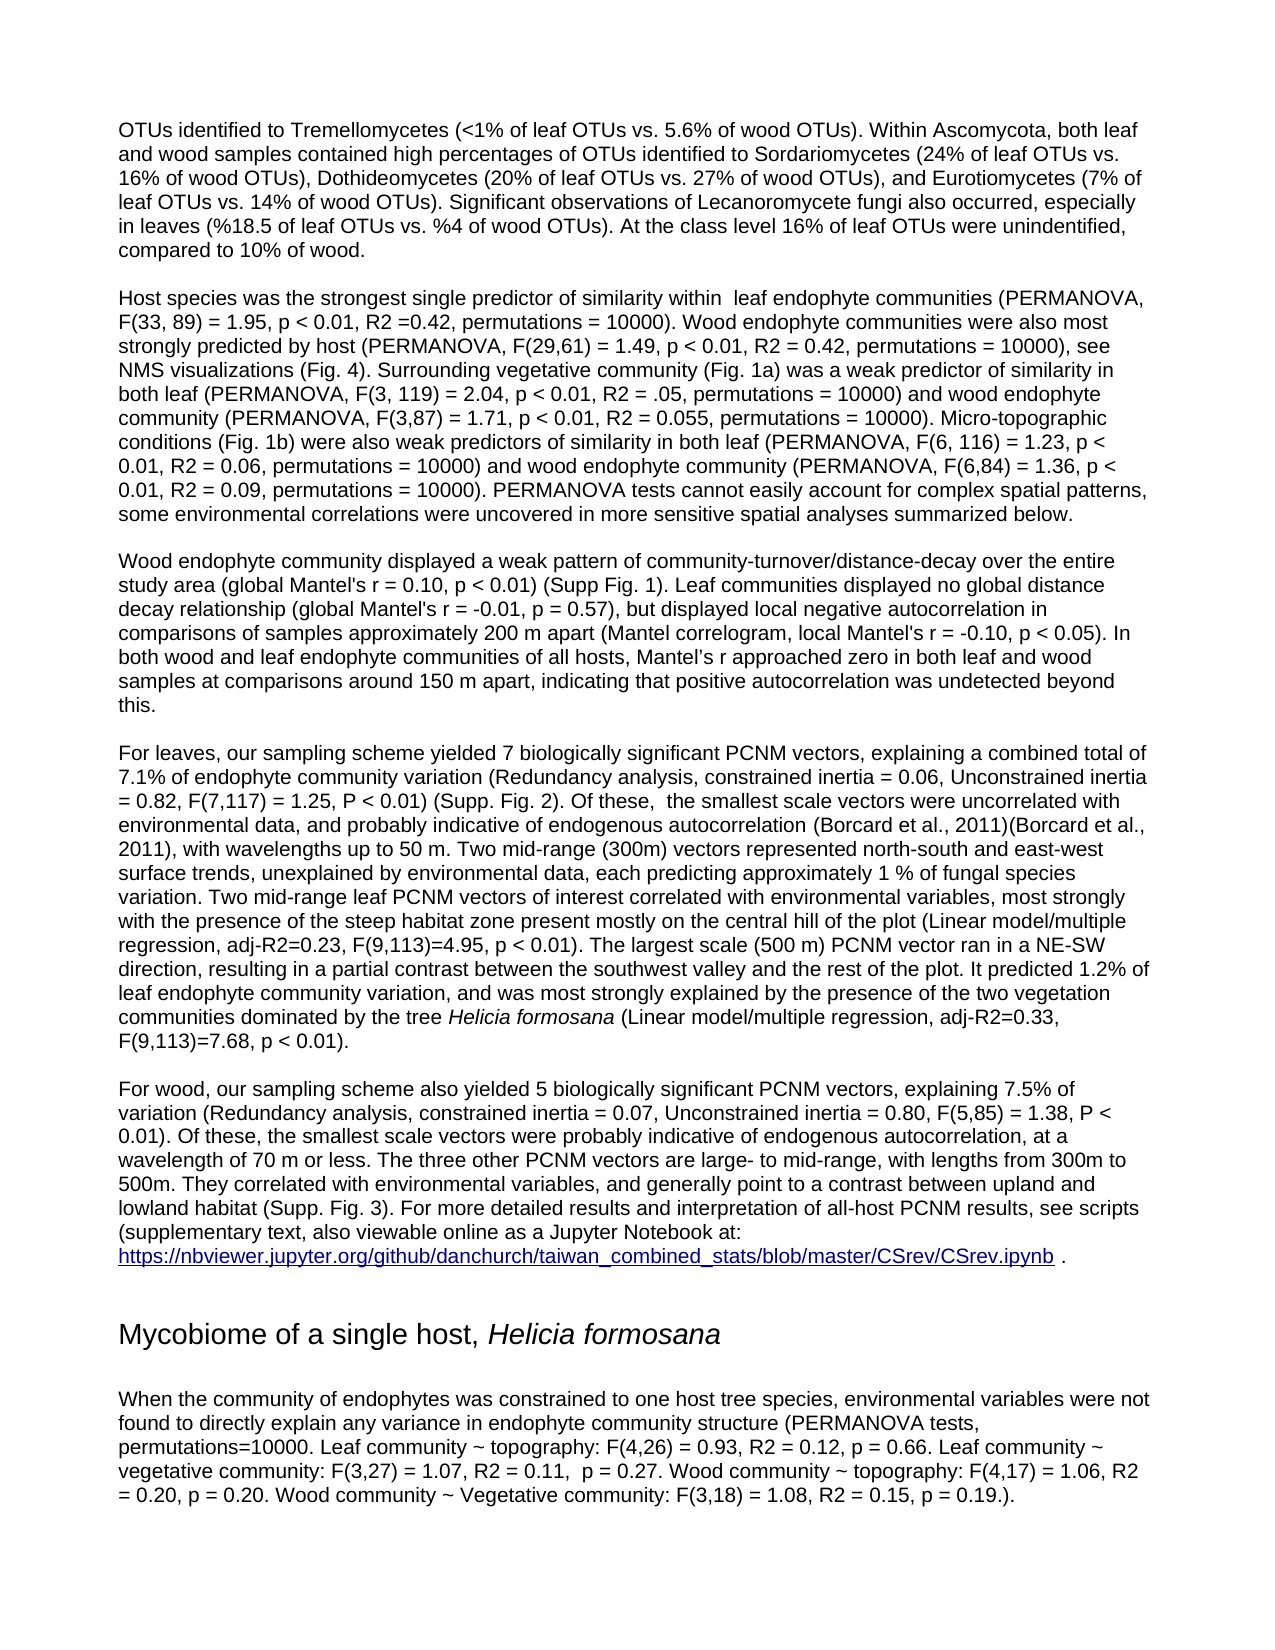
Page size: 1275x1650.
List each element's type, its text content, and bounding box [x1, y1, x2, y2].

text OTUs identified to Tremellomycetes (<1% of leaf OTUs vs. 5.6% of wood OTUs). Within Ascomycota, both leaf and wood samples contained high percentages of OTUs identified to Sordariomycetes (24% of leaf OTUs vs. 16% of wood OTUs), Dothideomycetes (20% of leaf OTUs vs. 27% of wood OTUs), and Eurotiomycetes (7% of leaf OTUs vs. 14% of wood OTUs). Significant observations of Lecanoromycete fungi also occurred, especially in leaves (%18.5 of leaf OTUs vs. %4 of wood OTUs). At the class level 16% of leaf OTUs were unindentified, compared to 10% of wood. [118, 118, 1157, 262]
text Host species was the strongest single predictor of similarity within leaf endophyte communities (PERMANOVA, F(33, 89) = 1.95, p < 0.01, R2 =0.42, permutations = 10000). Wood endophyte communities were also most strongly predicted by host (PERMANOVA, F(29,61) = 1.49, p < 0.01, R2 = 0.42, permutations = 10000), see NMS visualizations (Fig. 4). Surrounding vegetative community (Fig. 1a) was a weak predictor of similarity in both leaf (PERMANOVA, F(3, 119) = 2.04, p < 0.01, R2 = .05, permutations = 10000) and wood endophyte community (PERMANOVA, F(3,87) = 1.71, p < 0.01, R2 = 0.055, permutations = 10000). Micro-topographic conditions (Fig. 1b) were also weak predictors of similarity in both leaf (PERMANOVA, F(6, 116) = 1.23, p < 0.01, R2 = 0.06, permutations = 10000) and wood endophyte community (PERMANOVA, F(6,84) = 1.36, p < 0.01, R2 = 0.09, permutations = 10000). PERMANOVA tests cannot easily account for complex spatial patterns, some environmental correlations were uncovered in more sensitive spatial analyses summarized below. [118, 286, 1157, 525]
text When the community of endophytes was constrained to one host tree species, environmental variables were not found to directly explain any variance in endophyte community structure (PERMANOVA tests, permutations=10000. Leaf community ~ topography: F(4,26) = 0.93, R2 = 0.12, p = 0.66. Leaf community ~ vegetative community: F(3,27) = 1.07, R2 = 0.11, p = 0.27. Wood community ~ topography: F(4,17) = 1.06, R2 = 0.20, p = 0.20. Wood community ~ Vegetative community: F(3,18) = 1.08, R2 = 0.15, p = 0.19.). [118, 1387, 1157, 1507]
text For leaves, our sampling scheme yielded 7 biologically significant PCNM vectors, explaining a combined total of 7.1% of endophyte community variation (Redundancy analysis, constrained inertia = 0.06, Unconstrained inertia = 0.82, F(7,117) = 1.25, P < 0.01) (Supp. Fig. 2). Of these, the smallest scale vectors were uncorrelated with environmental data, and probably indicative of endogenous autocorrelation (Borcard et al., 2011)(Borcard et al., 2011), with wavelengths up to 50 m. Two mid-range (300m) vectors represented north-south and east-west surface trends, unexplained by environmental data, each predicting approximately 1 % of fungal species variation. Two mid-range leaf PCNM vectors of interest correlated with environmental variables, most strongly with the presence of the steep habitat zone present mostly on the central hill of the plot (Linear model/multiple regression, adj-R2=0.23, F(9,113)=4.95, p < 0.01). The largest scale (500 m) PCNM vector ran in a NE-SW direction, resulting in a partial contrast between the southwest valley and the rest of the plot. It predicted 1.2% of leaf endophyte community variation, and was most strongly explained by the presence of the two vegetation communities dominated by the tree Helicia formosana (Linear model/multiple regression, adj-R2=0.33, F(9,113)=7.68, p < 0.01). [118, 741, 1157, 1052]
text For wood, our sampling scheme also yielded 5 biologically significant PCNM vectors, explaining 7.5% of variation (Redundancy analysis, constrained inertia = 0.07, Unconstrained inertia = 0.80, F(5,85) = 1.38, P < 0.01). Of these, the smallest scale vectors were probably indicative of endogenous autocorrelation, at a wavelength of 70 m or less. The three other PCNM vectors are large- to mid-range, with lengths from 300m to 500m. They correlated with environmental variables, and generally point to a contrast between upland and lowland habitat (Supp. Fig. 3). For more detailed results and interpretation of all-host PCNM results, see scripts (supplementary text, also viewable online as a Jupyter Notebook at: https://nbviewer.jupyter.org/github/danchurch/taiwan_combined_stats/blob/master/CSrev/CSrev.ipynb . [118, 1076, 1157, 1268]
text Wood endophyte community displayed a weak pattern of community-turnover/distance-decay over the entire study area (global Mantel's r = 0.10, p < 0.01) (Supp Fig. 1). Leaf communities displayed no global distance decay relationship (global Mantel's r = -0.01, p = 0.57), but displayed local negative autocorrelation in comparisons of samples approximately 200 m apart (Mantel correlogram, local Mantel's r = -0.10, p < 0.05). In both wood and leaf endophyte communities of all hosts, Mantel’s r approached zero in both leaf and wood samples at comparisons around 150 m apart, indicating that positive autocorrelation was undetected beyond this. [118, 549, 1157, 717]
subtitle Mycobiome of a single host, Helicia formosana [118, 1317, 1157, 1351]
